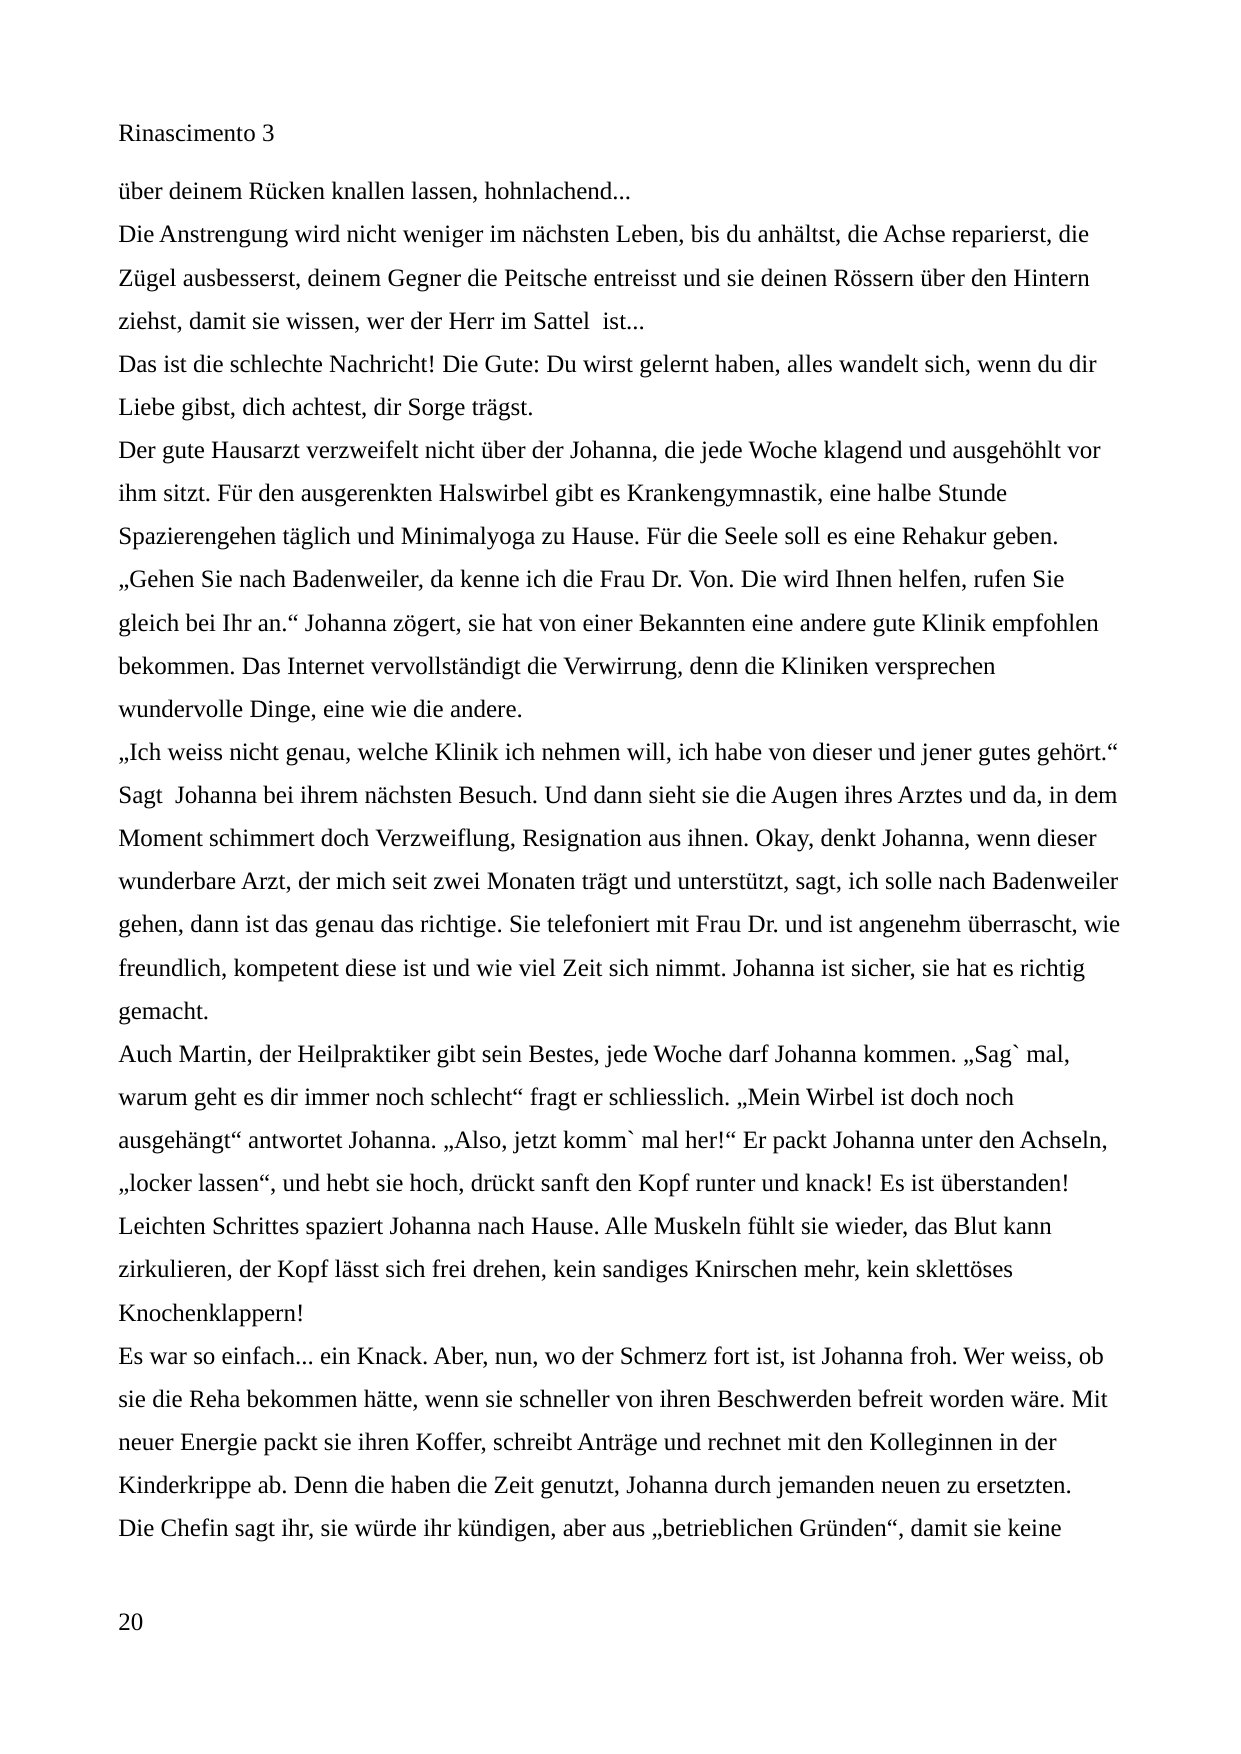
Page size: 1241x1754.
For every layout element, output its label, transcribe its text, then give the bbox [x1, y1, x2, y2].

text „Ich weiss nicht genau, welche Klinik ich nehmen will, ich habe von dieser und jener gutes gehört.“ Sagt Johanna bei ihrem nächsten Besuch. Und dann sieht sie die Augen ihres Arztes und da, in dem Moment schimmert doch Verzweiflung, Resignation aus ihnen. Okay, denkt Johanna, wenn dieser wunderbare Arzt, der mich seit zwei Monaten trägt und unterstützt, sagt, ich solle nach Badenweiler gehen, dann ist das genau das richtige. Sie telefoniert mit Frau Dr. und ist angenehm überrascht, wie freundlich, kompetent diese ist und wie viel Zeit sich nimmt. Johanna ist sicher, sie hat es richtig gemacht. [118, 737, 1122, 1024]
text Die Anstrengung wird nicht weniger im nächsten Leben, bis du anhältst, die Achse reparierst, die Zügel ausbesserst, deinem Gegner die Peitsche entreisst und sie deinen Rössern über den Hintern ziehst, damit sie wissen, wer der Herr im Sattel ist... [118, 219, 1122, 334]
text Auch Martin, der Heilpraktiker gibt sein Bestes, jede Woche darf Johanna kommen. „Sag` mal, warum geht es dir immer noch schlecht“ fragt er schliesslich. „Mein Wirbel ist doch noch ausgehängt“ antwortet Johanna. „Also, jetzt komm` mal her!“ Er packt Johanna unter den Achseln, „locker lassen“, und hebt sie hoch, drückt sanft den Kopf runter und knack! Es ist überstanden! Leichten Schrittes spaziert Johanna nach Hause. Alle Muskeln fühlt sie wieder, das Blut kann zirkulieren, der Kopf lässt sich frei drehen, kein sandiges Knirschen mehr, kein sklettöses Knochenklappern! [118, 1039, 1122, 1326]
text über deinem Rücken knallen lassen, hohnlachend... [118, 176, 1122, 205]
text Das ist die schlechte Nachricht! Die Gute: Du wirst gelernt haben, alles wandelt sich, wenn du dir Liebe gibst, dich achtest, dir Sorge trägst. [118, 349, 1122, 421]
text Die Chefin sagt ihr, sie würde ihr kündigen, aber aus „betrieblichen Gründen“, damit sie keine [118, 1513, 1122, 1542]
text Es war so einfach... ein Knack. Aber, nun, wo der Schmerz fort ist, ist Johanna froh. Wer weiss, ob sie die Reha bekommen hätte, wenn sie schneller von ihren Beschwerden befreit worden wäre. Mit neuer Energie packt sie ihren Koffer, schreibt Anträge und rechnet mit den Kolleginnen in der Kinderkrippe ab. Denn die haben die Zeit genutzt, Johanna durch jemanden neuen zu ersetzten. [118, 1341, 1122, 1499]
text Der gute Hausarzt verzweifelt nicht über der Johanna, die jede Woche klagend und ausgehöhlt vor ihm sitzt. Für den ausgerenkten Halswirbel gibt es Krankengymnastik, eine halbe Stunde Spazierengehen täglich und Minimalyoga zu Hause. Für die Seele soll es eine Rehakur geben. „Gehen Sie nach Badenweiler, da kenne ich die Frau Dr. Von. Die wird Ihnen helfen, rufen Sie gleich bei Ihr an.“ Johanna zögert, sie hat von einer Bekannten eine andere gute Klinik empfohlen bekommen. Das Internet vervollständigt die Verwirrung, denn die Kliniken versprechen wundervolle Dinge, eine wie die andere. [118, 435, 1122, 723]
